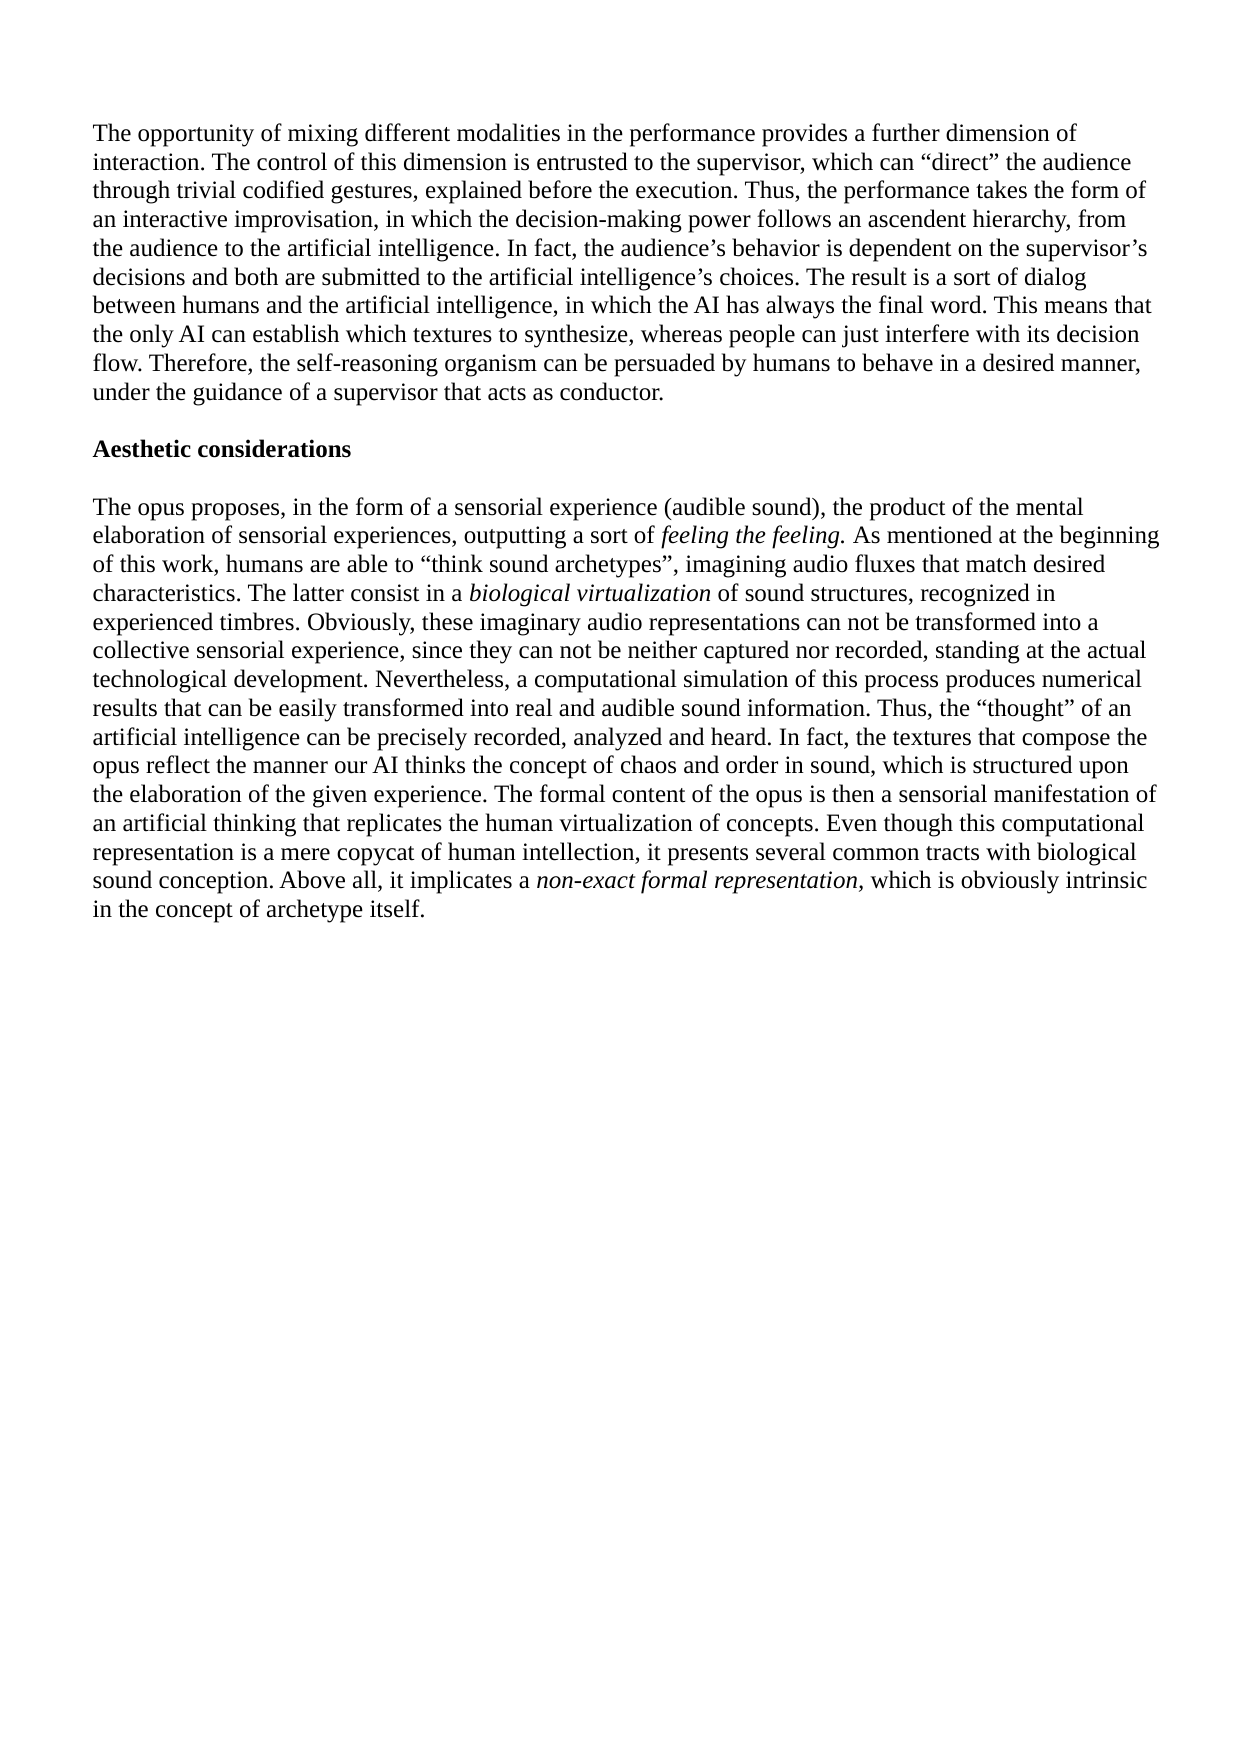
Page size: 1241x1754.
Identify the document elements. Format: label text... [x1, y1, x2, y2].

text The opus proposes, in the form of a sensorial experience (audible sound), the product of the mental elaboration of sensorial experiences, outputting a sort of feeling the feeling. As mentioned at the beginning of this work, humans are able to “think sound archetypes”, imagining audio fluxes that match desired characteristics. The latter consist in a biological virtualization of sound structures, recognized in experienced timbres. Obviously, these imaginary audio representations can not be transformed into a collective sensorial experience, since they can not be neither captured nor recorded, standing at the actual technological development. Nevertheless, a computational simulation of this process produces numerical results that can be easily transformed into real and audible sound information. Thus, the “thought” of an artificial intelligence can be precisely recorded, analyzed and heard. In fact, the textures that compose the opus reflect the manner our AI thinks the concept of chaos and order in sound, which is structured upon the elaboration of the given experience. The formal content of the opus is then a sensorial manifestation of an artificial thinking that replicates the human virtualization of concepts. Even though this computational representation is a mere copycat of human intellection, it presents several common tracts with biological sound conception. Above all, it implicates a non-exact formal representation, which is obviously intrinsic in the concept of archetype itself. [92, 492, 1160, 923]
text Aesthetic considerations [92, 434, 1160, 463]
text The opportunity of mixing different modalities in the performance provides a further dimension of interaction. The control of this dimension is entrusted to the supervisor, which can “direct” the audience through trivial codified gestures, explained before the execution. Thus, the performance takes the form of an interactive improvisation, in which the decision-making power follows an ascendent hierarchy, from the audience to the artificial intelligence. In fact, the audience’s behavior is dependent on the supervisor’s decisions and both are submitted to the artificial intelligence’s choices. The result is a sort of dialog between humans and the artificial intelligence, in which the AI has always the final word. This means that the only AI can establish which textures to synthesize, whereas people can just interfere with its decision flow. Therefore, the self-reasoning organism can be persuaded by humans to behave in a desired manner, under the guidance of a supervisor that acts as conductor. [92, 118, 1160, 406]
